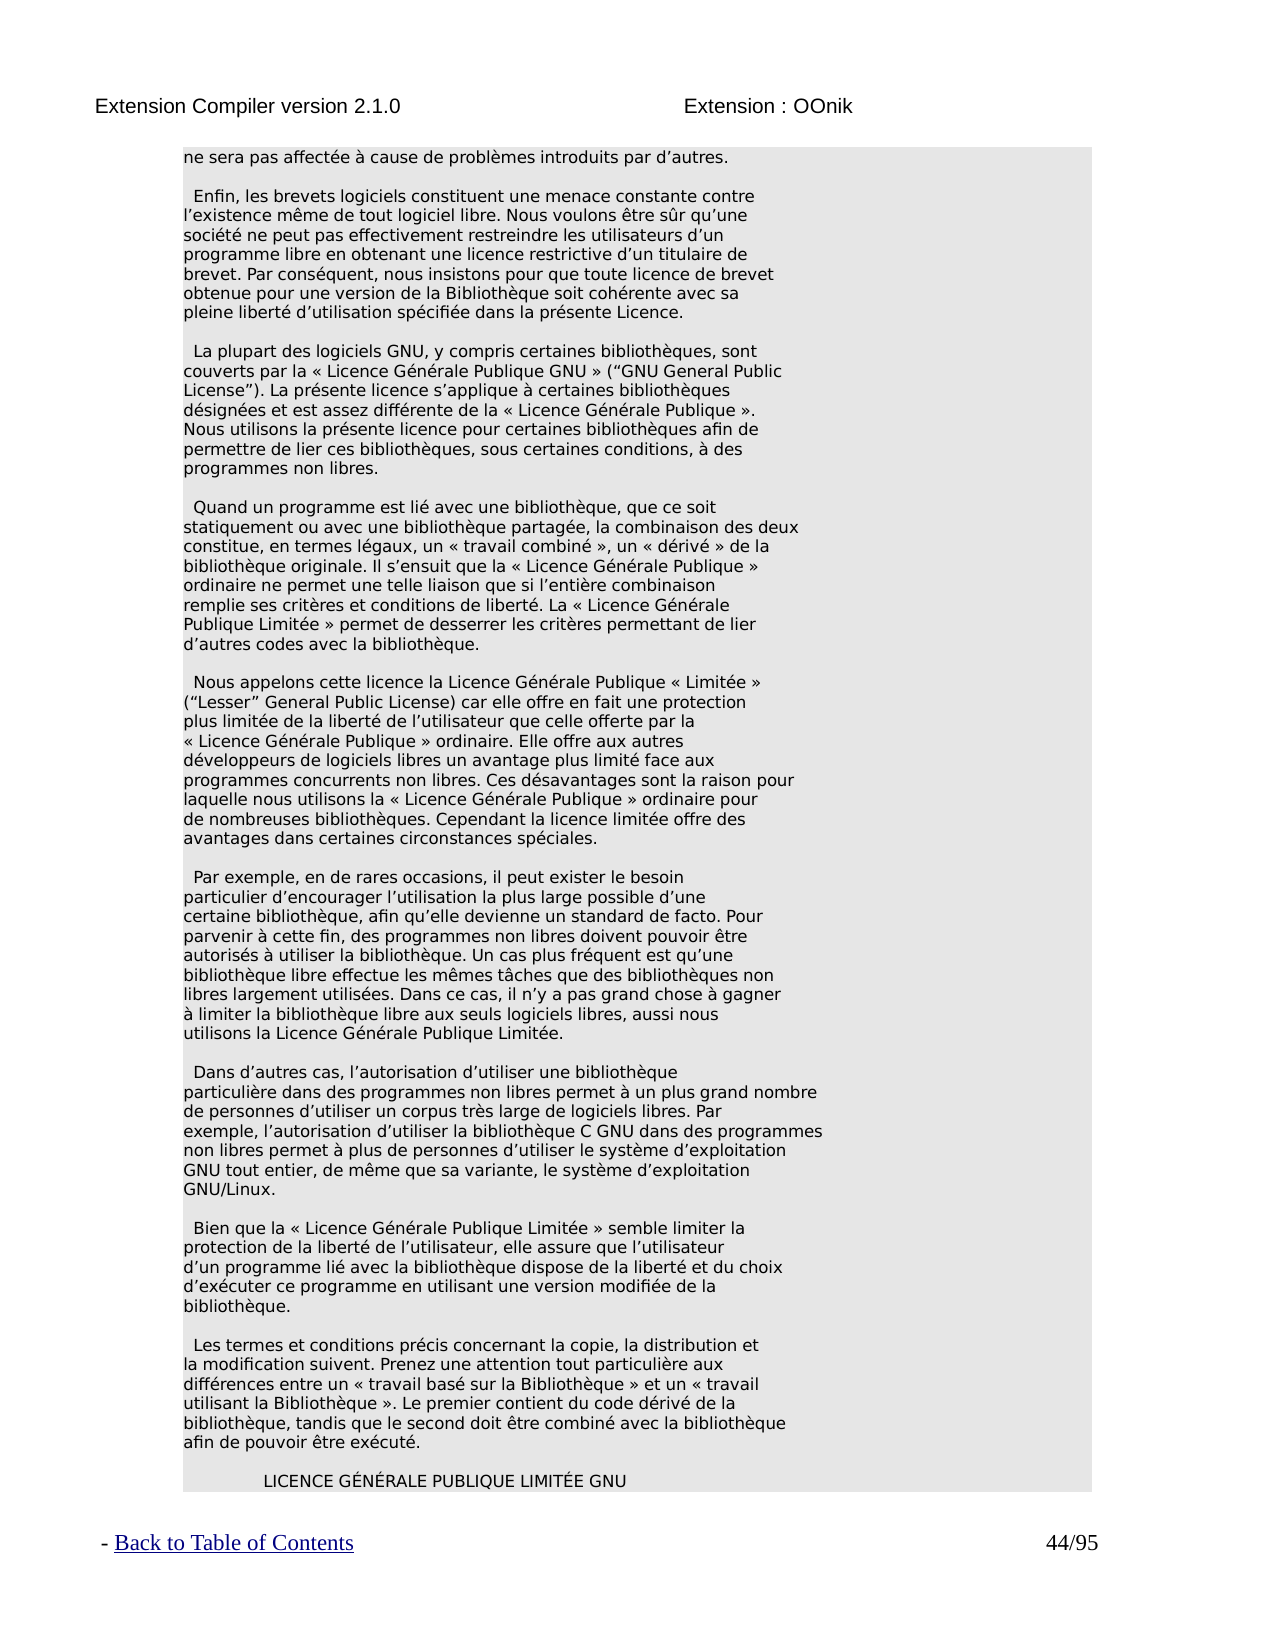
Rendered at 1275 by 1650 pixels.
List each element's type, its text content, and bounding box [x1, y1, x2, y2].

text plus limitée de la liberté de l’utilisateur que celle offerte par la [183, 712, 1092, 732]
text Enfin, les brevets logiciels constituent une menace constante contre [183, 186, 1092, 206]
text différences entre un « travail basé sur la Bibliothèque » et un « travail [183, 1375, 1092, 1394]
text brevet. Par conséquent, nous insistons pour que toute licence de brevet [183, 264, 1092, 284]
text avantages dans certaines circonstances spéciales. [183, 829, 1092, 849]
text d’exécuter ce programme en utilisant une version modifiée de la [183, 1277, 1092, 1297]
text de personnes d’utiliser un corpus très large de logiciels libres. Par [183, 1102, 1092, 1121]
text programmes concurrents non libres. Ces désavantages sont la raison pour [183, 771, 1092, 790]
text d’un programme lié avec la bibliothèque dispose de la liberté et du choix [183, 1258, 1092, 1277]
text développeurs de logiciels libres un avantage plus limité face aux [183, 751, 1092, 771]
text parvenir à cette fin, des programmes non libres doivent pouvoir être [183, 927, 1092, 946]
text l’existence même de tout logiciel libre. Nous voulons être sûr qu’une [183, 206, 1092, 225]
text de nombreuses bibliothèques. Cependant la licence limitée offre des [183, 810, 1092, 829]
text d’autres codes avec la bibliothèque. [183, 634, 1092, 654]
text La plupart des logiciels GNU, y compris certaines bibliothèques, sont [183, 342, 1092, 362]
text bibliothèque, tandis que le second doit être combiné avec la bibliothèque [183, 1414, 1092, 1433]
text à limiter la bibliothèque libre aux seuls logiciels libres, aussi nous [183, 1004, 1092, 1024]
text programme libre en obtenant une licence restrictive d’un titulaire de [183, 245, 1092, 264]
text utilisons la Licence Générale Publique Limitée. [183, 1024, 1092, 1043]
text pleine liberté d’utilisation spécifiée dans la présente Licence. [183, 303, 1092, 323]
text Dans d’autres cas, l’autorisation d’utiliser une bibliothèque [183, 1063, 1092, 1082]
text (“Lesser” General Public License) car elle offre en fait une protection [183, 693, 1092, 712]
text laquelle nous utilisons la « Licence Générale Publique » ordinaire pour [183, 790, 1092, 810]
text la modification suivent. Prenez une attention tout particulière aux [183, 1355, 1092, 1375]
text non libres permet à plus de personnes d’utiliser le système d’exploitation [183, 1141, 1092, 1160]
text LICENCE GÉNÉRALE PUBLIQUE LIMITÉE GNU [183, 1472, 1092, 1492]
text permettre de lier ces bibliothèques, sous certaines conditions, à des [183, 440, 1092, 459]
text programmes non libres. [183, 459, 1092, 479]
text obtenue pour une version de la Bibliothèque soit cohérente avec sa [183, 284, 1092, 303]
text bibliothèque. [183, 1297, 1092, 1316]
text désignées et est assez différente de la « Licence Générale Publique ». [183, 401, 1092, 420]
text remplie ses critères et conditions de liberté. La « Licence Générale [183, 596, 1092, 615]
text Par exemple, en de rares occasions, il peut exister le besoin [183, 868, 1092, 888]
text protection de la liberté de l’utilisateur, elle assure que l’utilisateur [183, 1238, 1092, 1258]
text société ne peut pas effectivement restreindre les utilisateurs d’un [183, 225, 1092, 245]
text Nous appelons cette licence la Licence Générale Publique « Limitée » [183, 673, 1092, 693]
text bibliothèque libre effectue les mêmes tâches que des bibliothèques non [183, 966, 1092, 985]
text ne sera pas affectée à cause de problèmes introduits par d’autres. [183, 147, 1092, 167]
text libres largement utilisées. Dans ce cas, il n’y a pas grand chose à gagner [183, 985, 1092, 1004]
text autorisés à utiliser la bibliothèque. Un cas plus fréquent est qu’une [183, 946, 1092, 966]
text exemple, l’autorisation d’utiliser la bibliothèque C GNU dans des programmes [183, 1121, 1092, 1141]
text particulier d’encourager l’utilisation la plus large possible d’une [183, 888, 1092, 907]
text Quand un programme est lié avec une bibliothèque, que ce soit [183, 498, 1092, 518]
text particulière dans des programmes non libres permet à un plus grand nombre [183, 1082, 1092, 1102]
text GNU/Linux. [183, 1180, 1092, 1199]
text Nous utilisons la présente licence pour certaines bibliothèques afin de [183, 420, 1092, 440]
text constitue, en termes légaux, un « travail combiné », un « dérivé » de la [183, 537, 1092, 557]
text statiquement ou avec une bibliothèque partagée, la combinaison des deux [183, 518, 1092, 537]
text GNU tout entier, de même que sa variante, le système d’exploitation [183, 1160, 1092, 1180]
text Bien que la « Licence Générale Publique Limitée » semble limiter la [183, 1219, 1092, 1238]
text bibliothèque originale. Il s’ensuit que la « Licence Générale Publique » [183, 557, 1092, 576]
text « Licence Générale Publique » ordinaire. Elle offre aux autres [183, 732, 1092, 751]
text utilisant la Bibliothèque ». Le premier contient du code dérivé de la [183, 1394, 1092, 1414]
text certaine bibliothèque, afin qu’elle devienne un standard de facto. Pour [183, 907, 1092, 927]
text couverts par la « Licence Générale Publique GNU » (“GNU General Public [183, 362, 1092, 381]
text Publique Limitée » permet de desserrer les critères permettant de lier [183, 615, 1092, 634]
text afin de pouvoir être exécuté. [183, 1433, 1092, 1453]
text ordinaire ne permet une telle liaison que si l’entière combinaison [183, 576, 1092, 596]
text Les termes et conditions précis concernant la copie, la distribution et [183, 1336, 1092, 1355]
text License”). La présente licence s’applique à certaines bibliothèques [183, 381, 1092, 401]
